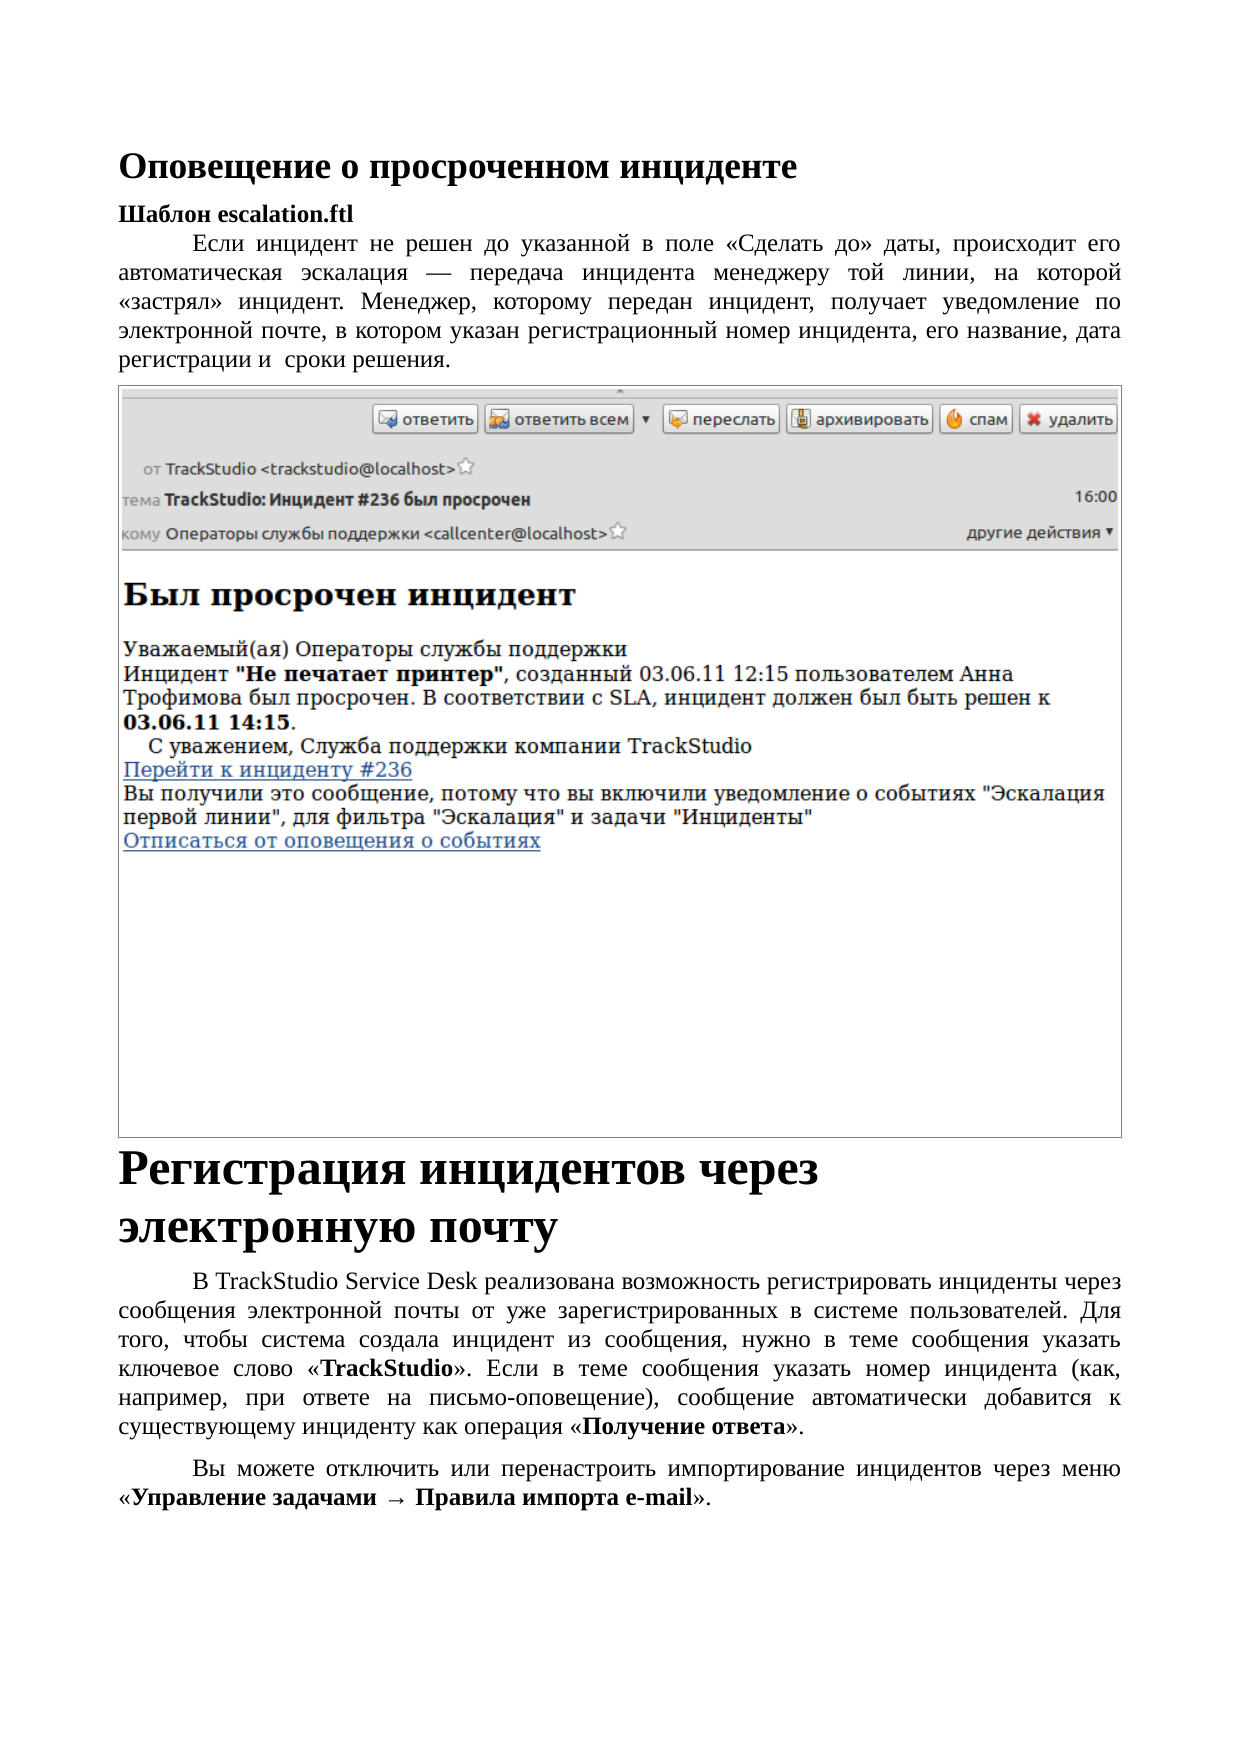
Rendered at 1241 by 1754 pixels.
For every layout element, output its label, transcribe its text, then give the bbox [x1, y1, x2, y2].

text Вы можете отключить или перенастроить импортирование инцидентов через меню «Управление задачами → Правила импорта e-mail». [118, 1453, 1122, 1511]
picture [122, 389, 1119, 1135]
subtitle Оповещение о просроченном инциденте [118, 143, 1122, 186]
subtitle [119, 386, 1121, 1137]
subtitle Регистрация инцидентов через электронную почту [118, 1138, 1122, 1253]
text В TrackStudio Service Desk реализована возможность регистрировать инциденты через сообщения электронной почты от уже зарегистрированных в системе пользователей. Для того, чтобы система создала инцидент из сообщения, нужно в теме сообщения указать ключевое слово «TrackStudio». Если в теме сообщения указать номер инцидента (как, например, при ответе на письмо-оповещение), сообщение автоматически добавится к существующему инциденту как операция «Получение ответа». [118, 1266, 1122, 1440]
text Если инцидент не решен до указанной в поле «Сделать до» даты, происходит его автоматическая эскалация — передача инцидента менеджеру той линии, на которой «застрял» инцидент. Менеджер, которому передан инцидент, получает уведомление по электронной почте, в котором указан регистрационный номер инцидента, его название, дата регистрации и сроки решения. [118, 228, 1122, 373]
text Шаблон escalation.ftl [118, 198, 1122, 228]
